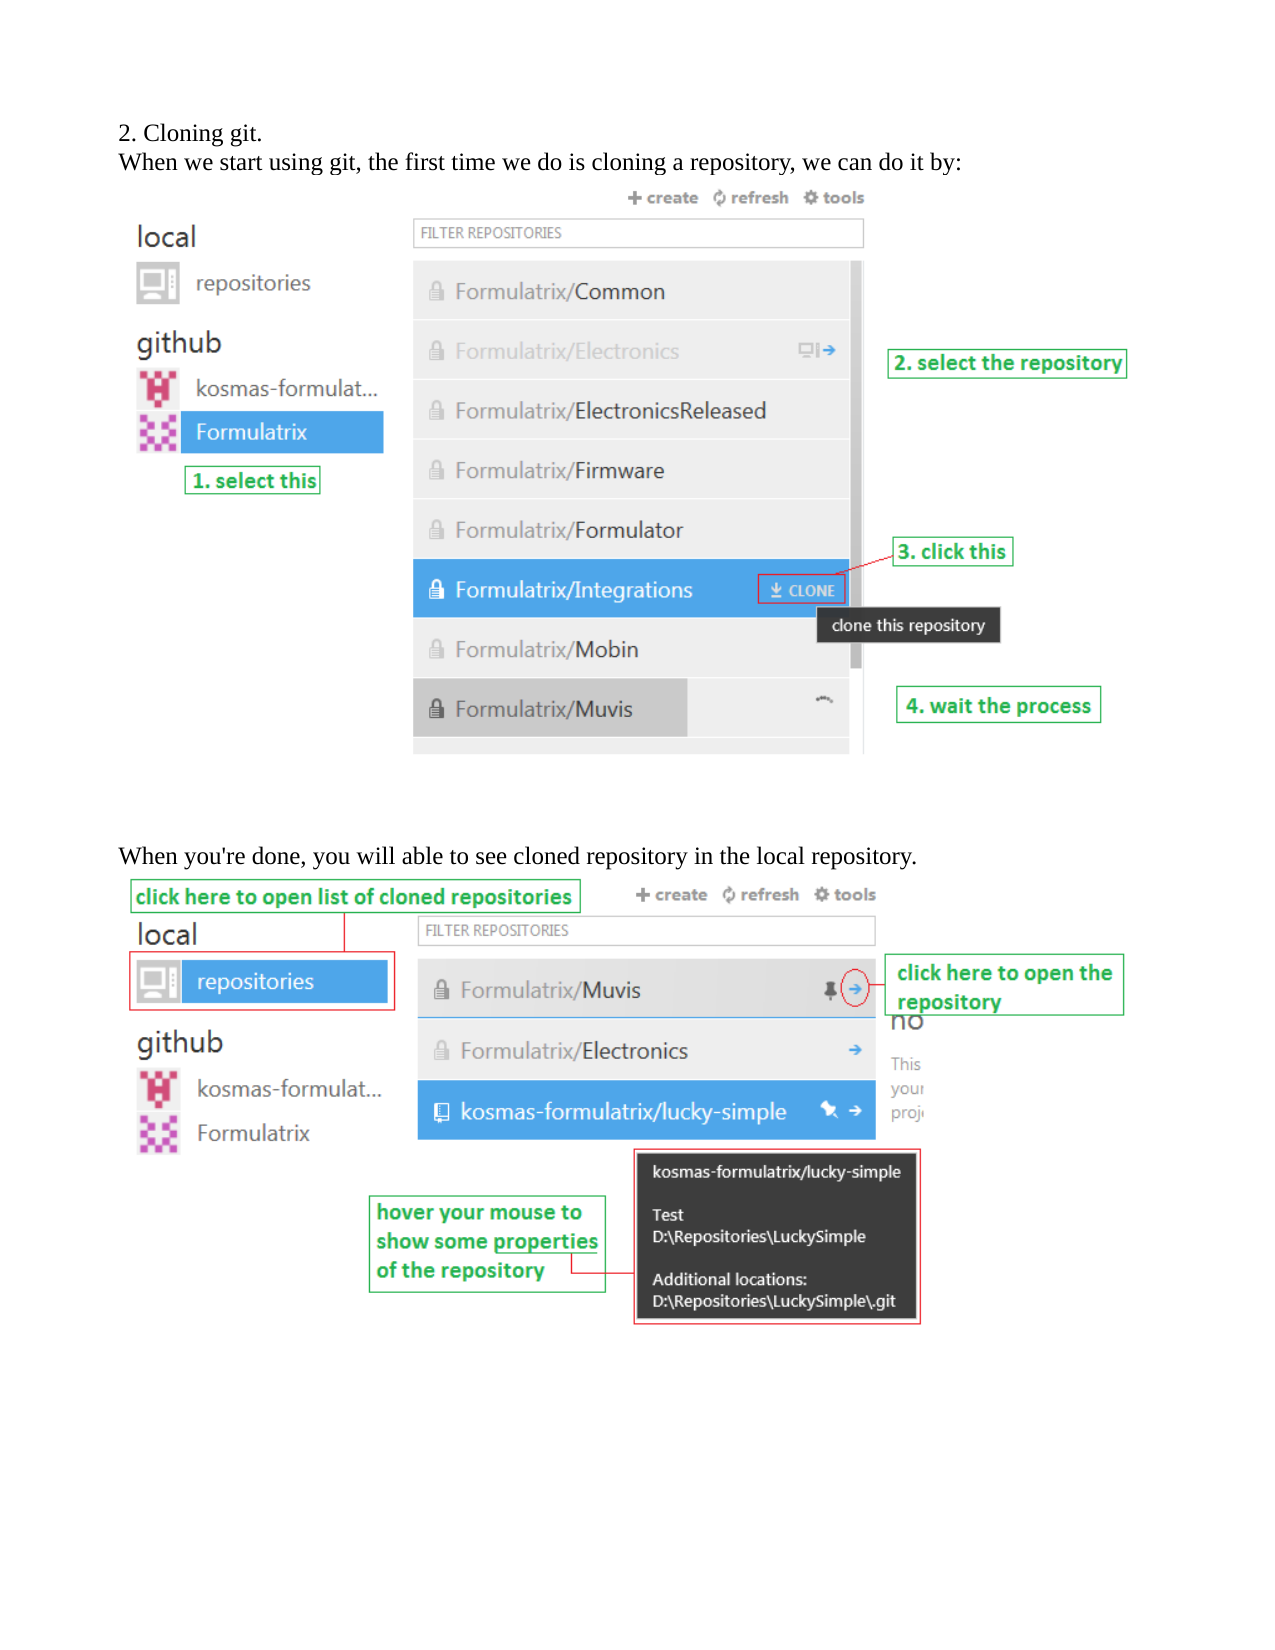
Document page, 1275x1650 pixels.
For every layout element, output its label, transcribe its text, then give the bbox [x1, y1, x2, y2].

text When you're done, you will able to see cloned repository in the local repository. [118, 841, 1157, 870]
text 2. Cloning git. [118, 118, 1157, 147]
text When we start using git, the first time we do is cloning a repository, we can do it by: [118, 147, 1157, 175]
